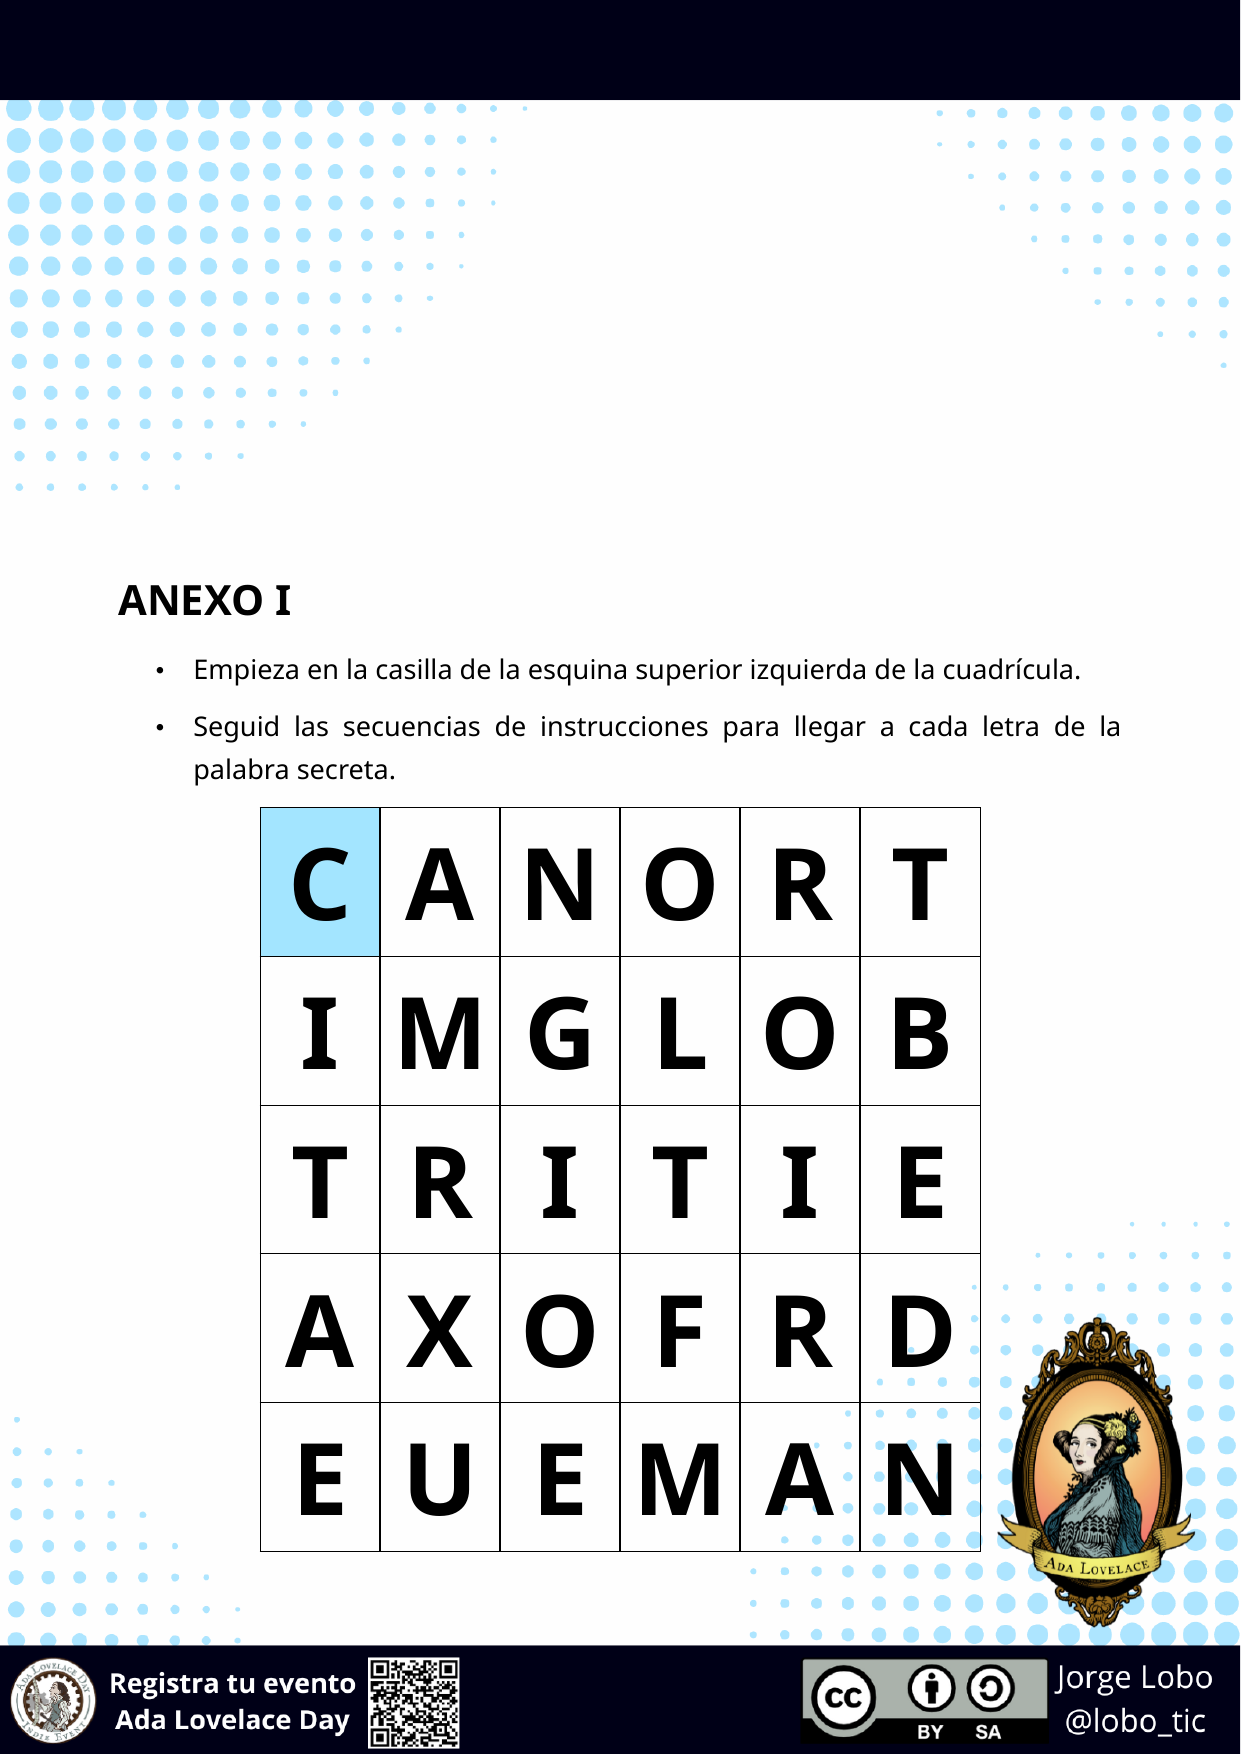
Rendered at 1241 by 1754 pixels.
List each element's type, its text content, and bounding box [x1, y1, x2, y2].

text ANEXO I [118, 571, 1122, 628]
table_cell E [501, 1403, 619, 1551]
table_cell T [621, 1106, 739, 1253]
table_cell R [741, 1254, 859, 1402]
table_cell E [261, 1403, 379, 1551]
table_header T [861, 808, 980, 956]
table_header O [621, 808, 739, 956]
table_cell D [861, 1254, 980, 1402]
list Seguid las secuencias de instrucciones para llegar a cada letra de la palabra secreta. [156, 708, 1122, 787]
table_cell O [741, 957, 859, 1104]
table_cell I [501, 1106, 619, 1253]
table_cell U [381, 1403, 499, 1551]
table_cell G [501, 957, 619, 1104]
table_cell M [621, 1403, 739, 1551]
table_header R [741, 808, 859, 956]
table_cell E [861, 1106, 980, 1253]
table_cell N [861, 1403, 980, 1551]
table_cell B [861, 957, 980, 1104]
table_header C [261, 808, 379, 956]
table_cell X [381, 1254, 499, 1402]
table_cell O [501, 1254, 619, 1402]
list Empieza en la casilla de la esquina superior izquierda de la cuadrícula. [156, 651, 1122, 688]
table_header N [501, 808, 619, 956]
table_cell I [741, 1106, 859, 1253]
table_cell M [381, 957, 499, 1104]
table_cell F [621, 1254, 739, 1402]
table_cell A [261, 1254, 379, 1402]
table_header A [381, 808, 499, 956]
table_cell R [381, 1106, 499, 1253]
table_cell T [261, 1106, 379, 1253]
picture [0, 0, 1241, 1754]
table_cell A [741, 1403, 859, 1551]
table_cell L [621, 957, 739, 1104]
table_cell I [261, 957, 379, 1104]
